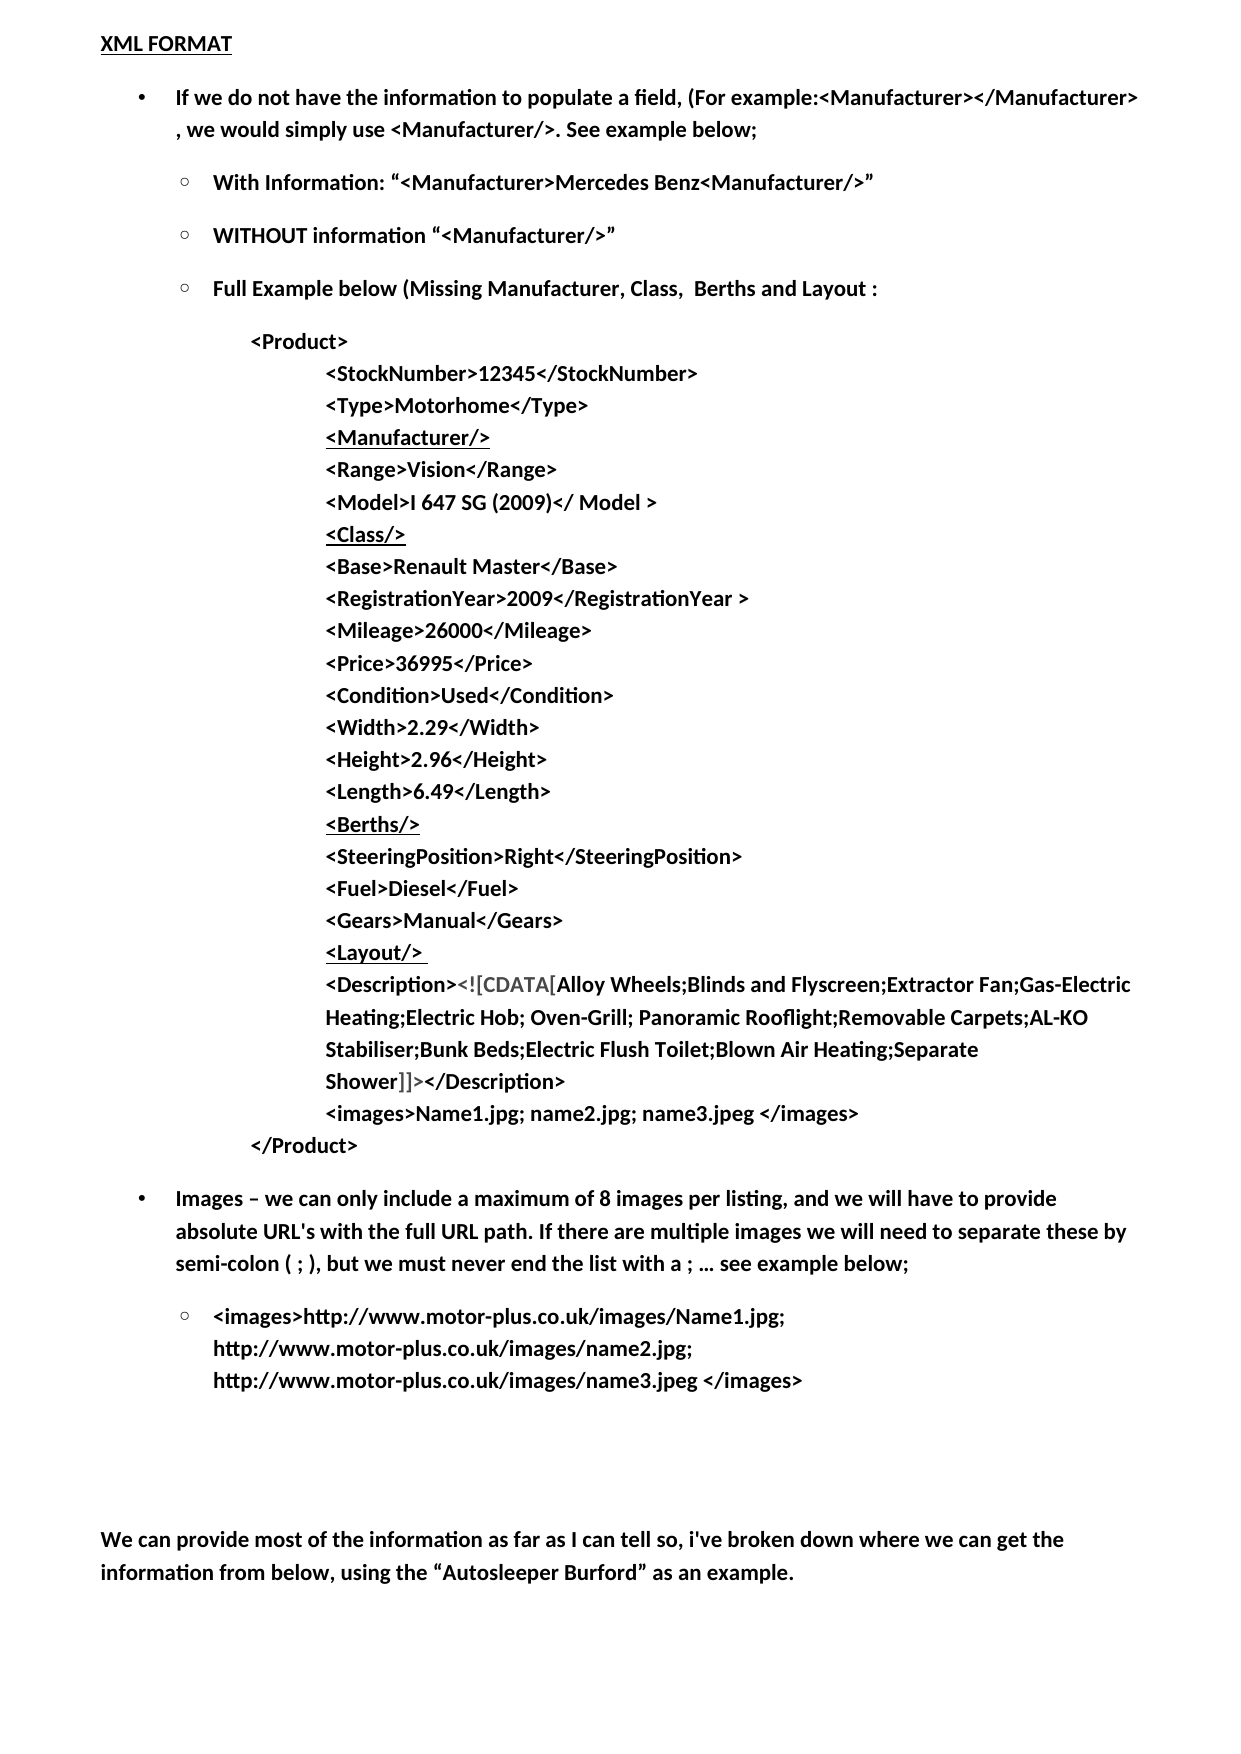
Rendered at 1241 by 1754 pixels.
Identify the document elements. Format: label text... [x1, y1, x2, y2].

list Images – we can only include a maximum of 8 images per listing, and we will have to provide absolute URL's with the full URL path. If there are multiple images we will need to separate these by semi-colon ( ; ), but we must never end the list with a ; … see example below; [138, 1184, 1140, 1277]
text <Product> <StockNumber>12345</StockNumber> <Type>Motorhome</Type> <Manufacturer/> <Range>Vision</Range> <Model>I 647 SG (2009)</ Model > <Class/> <Base>Renault Master</Base> <RegistrationYear>2009</RegistrationYear > <Mileage>26000</Mileage> <Price>36995</Price> <Condition>Used</Condition> <Width>2.29</Width> <Height>2.96</Height> <Length>6.49</Length> <Berths/> <SteeringPosition>Right</SteeringPosition> <Fuel>Diesel</Fuel> <Gears>Manual</Gears> <Layout/> <Description><![CDATA[Alloy Wheels;Blinds and Flyscreen;Extractor Fan;Gas-Electric Heating;Electric Hob; Oven-Grill; Panoramic Rooflight;Removable Carpets;AL-KO Stabiliser;Bunk Beds;Electric Flush Toilet;Blown Air Heating;Separate Shower]]></Description> <images>Name1.jpg; name2.jpg; name3.jpeg </images> </Product> [100, 327, 1140, 1159]
list <images>http://www.motor-plus.co.uk/images/Name1.jpg; http://www.motor-plus.co.uk/images/name2.jpg; http://www.motor-plus.co.uk/images/name3.jpeg </images> [175, 1302, 1140, 1394]
list With Information: “<Manufacturer>Mercedes Benz<Manufacturer/>” [175, 168, 1140, 196]
list If we do not have the information to populate a field, (For example:<Manufacturer></Manufacturer> , we would simply use <Manufacturer/>. See example below; [138, 83, 1140, 143]
text XML FORMAT [100, 29, 1140, 58]
list WITHOUT information “<Manufacturer/>” [175, 221, 1140, 249]
text We can provide most of the information as far as I can tell so, i've broken down where we can get the information from below, using the “Autosleeper Burford” as an example. [100, 1525, 1140, 1586]
list Full Example below (Missing Manufacturer, Class, Berths and Layout : [175, 274, 1140, 302]
